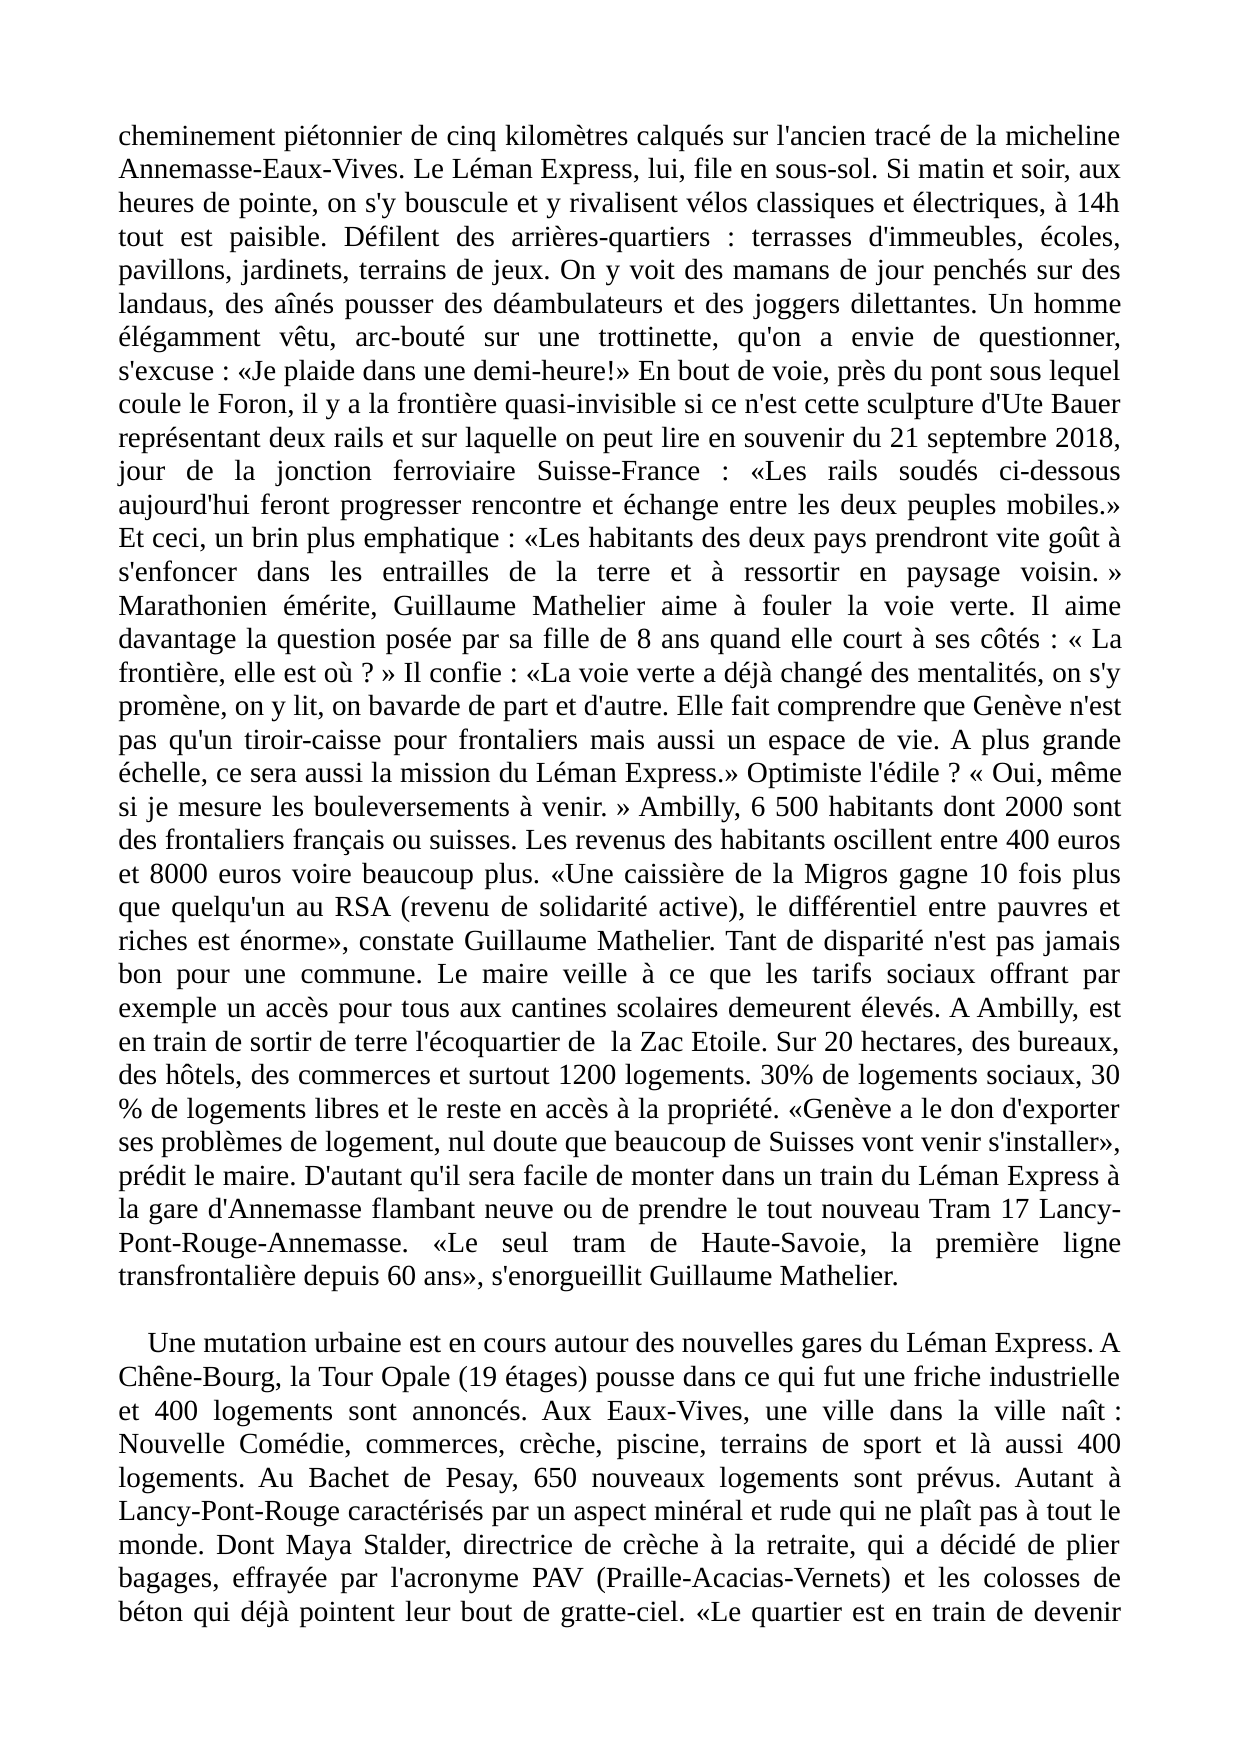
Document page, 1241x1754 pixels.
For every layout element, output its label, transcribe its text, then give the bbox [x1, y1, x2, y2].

text cheminement piétonnier de cinq kilomètres calqués sur l'ancien tracé de la micheline Annemasse-Eaux-Vives. Le Léman Express, lui, file en sous-sol. Si matin et soir, aux heures de pointe, on s'y bouscule et y rivalisent vélos classiques et électriques, à 14h tout est paisible. Défilent des arrières-quartiers : terrasses d'immeubles, écoles, pavillons, jardinets, terrains de jeux. On y voit des mamans de jour penchés sur des landaus, des aînés pousser des déambulateurs et des joggers dilettantes. Un homme élégamment vêtu, arc-bouté sur une trottinette, qu'on a envie de questionner, s'excuse : «Je plaide dans une demi-heure!» En bout de voie, près du pont sous lequel coule le Foron, il y a la frontière quasi-invisible si ce n'est cette sculpture d'Ute Bauer représentant deux rails et sur laquelle on peut lire en souvenir du 21 septembre 2018, jour de la jonction ferroviaire Suisse-France : «Les rails soudés ci-dessous aujourd'hui feront progresser rencontre et échange entre les deux peuples mobiles.» Et ceci, un brin plus emphatique : «Les habitants des deux pays prendront vite goût à s'enfoncer dans les entrailles de la terre et à ressortir en paysage voisin. » Marathonien émérite, Guillaume Mathelier aime à fouler la voie verte. Il aime davantage la question posée par sa fille de 8 ans quand elle court à ses côtés : « La frontière, elle est où ? » Il confie : «La voie verte a déjà changé des mentalités, on s'y promène, on y lit, on bavarde de part et d'autre. Elle fait comprendre que Genève n'est pas qu'un tiroir-caisse pour frontaliers mais aussi un espace de vie. A plus grande échelle, ce sera aussi la mission du Léman Express.» Optimiste l'édile ? « Oui, même si je mesure les bouleversements à venir. » Ambilly, 6 500 habitants dont 2000 sont des frontaliers français ou suisses. Les revenus des habitants oscillent entre 400 euros et 8000 euros voire beaucoup plus. «Une caissière de la Migros gagne 10 fois plus que quelqu'un au RSA (revenu de solidarité active), le différentiel entre pauvres et riches est énorme», constate Guillaume Mathelier. Tant de disparité n'est pas jamais bon pour une commune. Le maire veille à ce que les tarifs sociaux offrant par exemple un accès pour tous aux cantines scolaires demeurent élevés. A Ambilly, est en train de sortir de terre l'écoquartier de la Zac Etoile. Sur 20 hectares, des bureaux, des hôtels, des commerces et surtout 1200 logements. 30% de logements sociaux, 30 % de logements libres et le reste en accès à la propriété. «Genève a le don d'exporter ses problèmes de logement, nul doute que beaucoup de Suisses vont venir s'installer», prédit le maire. D'autant qu'il sera facile de monter dans un train du Léman Express à la gare d'Annemasse flambant neuve ou de prendre le tout nouveau Tram 17 Lancy-Pont-Rouge-Annemasse. «Le seul tram de Haute-Savoie, la première ligne transfrontalière depuis 60 ans», s'enorgueillit Guillaume Mathelier. [118, 118, 1122, 1292]
text Une mutation urbaine est en cours autour des nouvelles gares du Léman Express. A Chêne-Bourg, la Tour Opale (19 étages) pousse dans ce qui fut une friche industrielle et 400 logements sont annoncés. Aux Eaux-Vives, une ville dans la ville naît : Nouvelle Comédie, commerces, crèche, piscine, terrains de sport et là aussi 400 logements. Au Bachet de Pesay, 650 nouveaux logements sont prévus. Autant à Lancy-Pont-Rouge caractérisés par un aspect minéral et rude qui ne plaît pas à tout le monde. Dont Maya Stalder, directrice de crèche à la retraite, qui a décidé de plier bagages, effrayée par l'acronyme PAV (Praille-Acacias-Vernets) et les colosses de béton qui déjà pointent leur bout de gratte-ciel. «Le quartier est en train de devenir [118, 1326, 1122, 1627]
